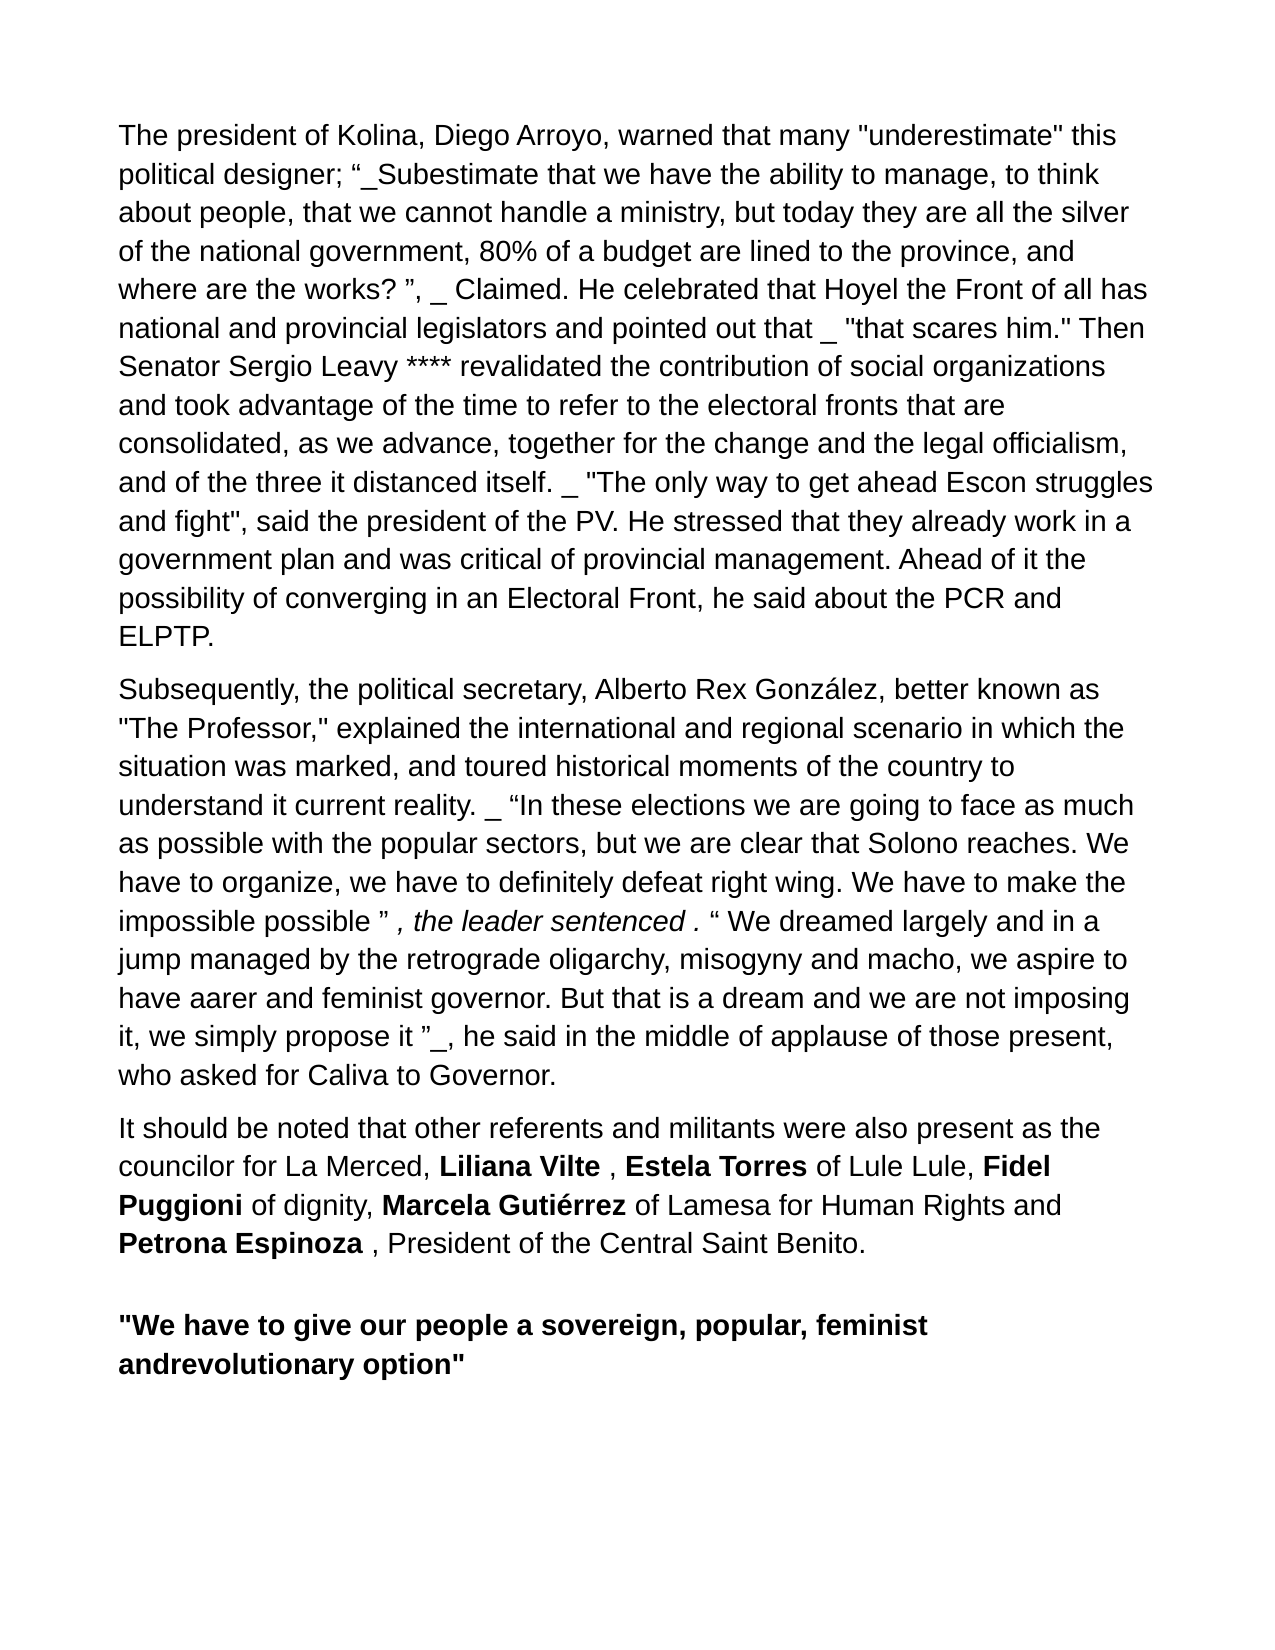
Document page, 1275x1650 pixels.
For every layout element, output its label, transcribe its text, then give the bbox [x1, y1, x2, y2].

text "We have to give our people a sovereign, popular, feminist andrevolutionary option" [118, 1308, 1157, 1380]
text Subsequently, the political secretary, Alberto Rex González, better known as "The Professor," explained the international and regional scenario in which the situation was marked, and toured historical moments of the country to understand it current reality. _ “In these elections we are going to face as much as possible with the popular sectors, but we are clear that Solono reaches. We have to organize, we have to definitely defeat right wing. We have to make the impossible possible ” , the leader sentenced . “ We dreamed largely and in a jump managed by the retrograde oligarchy, misogyny and macho, we aspire to have aarer and feminist governor. But that is a dream and we are not imposing it, we simply propose it ”_, he said in the middle of applause of those present, who asked for Caliva to Governor. [118, 672, 1157, 1091]
text It should be noted that other referents and militants were also present as the councilor for La Merced, Liliana Vilte , Estela Torres of Lule Lule, Fidel Puggioni of dignity, Marcela Gutiérrez of Lamesa for Human Rights and Petrona Espinoza , President of the Central Saint Benito. [118, 1111, 1157, 1260]
text The president of Kolina, Diego Arroyo, warned that many "underestimate" this political designer; “_Subestimate that we have the ability to manage, to think about people, that we cannot handle a ministry, but today they are all the silver of the national government, 80% of a budget are lined to the province, and where are the works? ”, _ Claimed. He celebrated that Hoyel the Front of all has national and provincial legislators and pointed out that _ "that scares him." Then Senator Sergio Leavy **** revalidated the contribution of social organizations and took advantage of the time to refer to the electoral fronts that are consolidated, as we advance, together for the change and the legal officialism, and of the three it distanced itself. _ "The only way to get ahead Escon struggles and fight", said the president of the PV. He stressed that they already work in a government plan and was critical of provincial management. Ahead of it the possibility of converging in an Electoral Front, he said about the PCR and ELPTP. [118, 118, 1157, 653]
